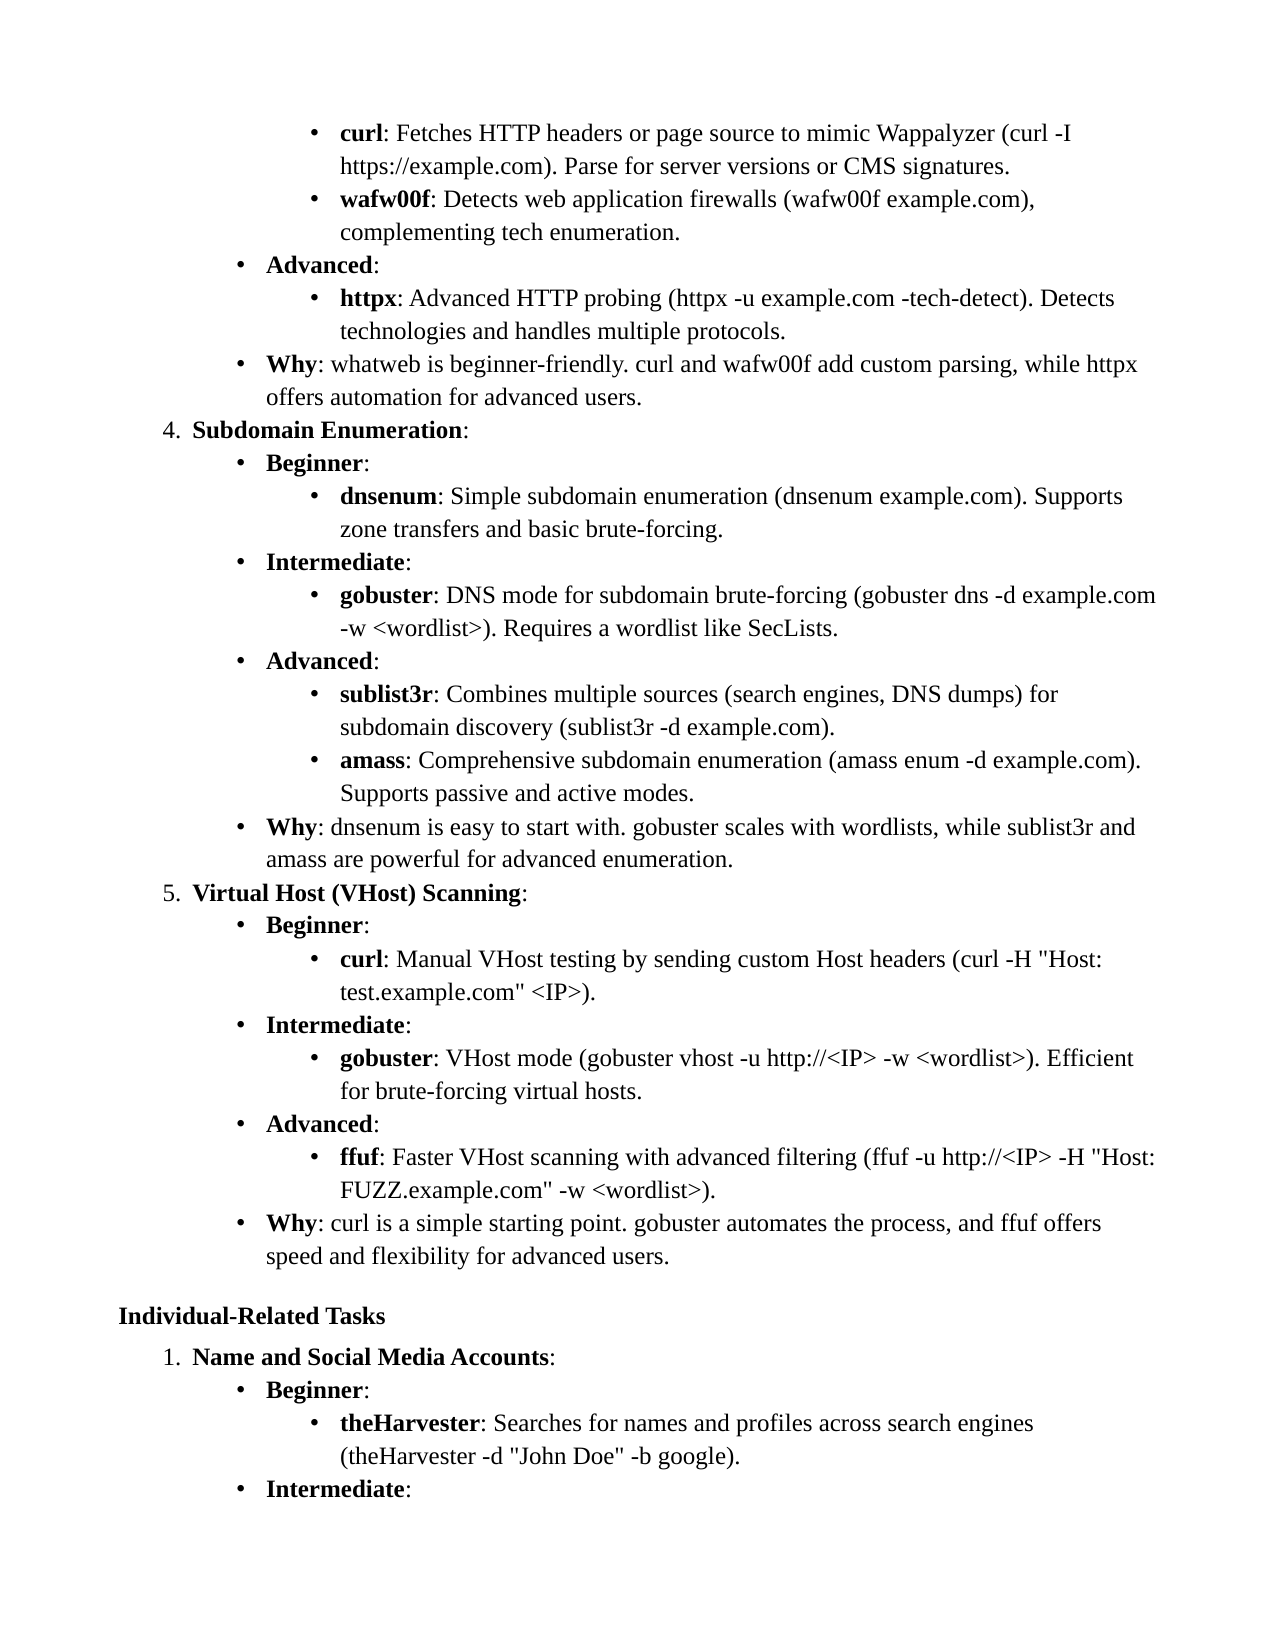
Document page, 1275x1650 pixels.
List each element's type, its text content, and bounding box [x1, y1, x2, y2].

list dnsenum: Simple subdomain enumeration (dnsenum example.com). Supports zone transfers and basic brute-forcing. [310, 481, 1157, 543]
list Virtual Host (VHost) Scanning: [162, 878, 1157, 906]
list theHarvester: Searches for names and profiles across search engines (theHarvester -d "John Doe" -b google). [310, 1408, 1157, 1470]
list Subdomain Enumeration: [162, 415, 1157, 444]
list gobuster: DNS mode for subdomain brute-forcing (gobuster dns -d example.com -w <wordlist>). Requires a wordlist like SecLists. [310, 580, 1157, 642]
list Advanced: [236, 646, 1157, 675]
list Intermediate: [236, 547, 1157, 576]
list Intermediate: [236, 1474, 1157, 1503]
list httpx: Advanced HTTP probing (httpx -u example.com -tech-detect). Detects technologies and handles multiple protocols. [310, 283, 1157, 345]
list curl: Manual VHost testing by sending custom Host headers (curl -H "Host: test.example.com" <IP>). [310, 944, 1157, 1005]
list Beginner: [236, 911, 1157, 939]
list Why: dnsenum is easy to start with. gobuster scales with wordlists, while sublist3r and amass are powerful for advanced enumeration. [236, 812, 1157, 873]
list Name and Social Media Accounts: [162, 1342, 1157, 1371]
list Why: whatweb is beginner-friendly. curl and wafw00f add custom parsing, while httpx offers automation for advanced users. [236, 349, 1157, 411]
list Beginner: [236, 1375, 1157, 1404]
list sublist3r: Combines multiple sources (search engines, DNS dumps) for subdomain discovery (sublist3r -d example.com). [310, 679, 1157, 741]
list Why: curl is a simple starting point. gobuster automates the process, and ffuf offers speed and flexibility for advanced users. [236, 1208, 1157, 1269]
list Advanced: [236, 250, 1157, 279]
subtitle Individual-Related Tasks [118, 1301, 1157, 1330]
list amass: Comprehensive subdomain enumeration (amass enum -d example.com). Supports passive and active modes. [310, 746, 1157, 807]
list ffuf: Faster VHost scanning with advanced filtering (ffuf -u http://<IP> -H "Host: FUZZ.example.com" -w <wordlist>). [310, 1142, 1157, 1203]
list Intermediate: [236, 1010, 1157, 1038]
list gobuster: VHost mode (gobuster vhost -u http://<IP> -w <wordlist>). Efficient for brute-forcing virtual hosts. [310, 1043, 1157, 1104]
list Beginner: [236, 448, 1157, 477]
list wafw00f: Detects web application firewalls (wafw00f example.com), complementing tech enumeration. [310, 184, 1157, 246]
list curl: Fetches HTTP headers or page source to mimic Wappalyzer (curl -I https://example.com). Parse for server versions or CMS signatures. [310, 118, 1157, 180]
list Advanced: [236, 1109, 1157, 1137]
